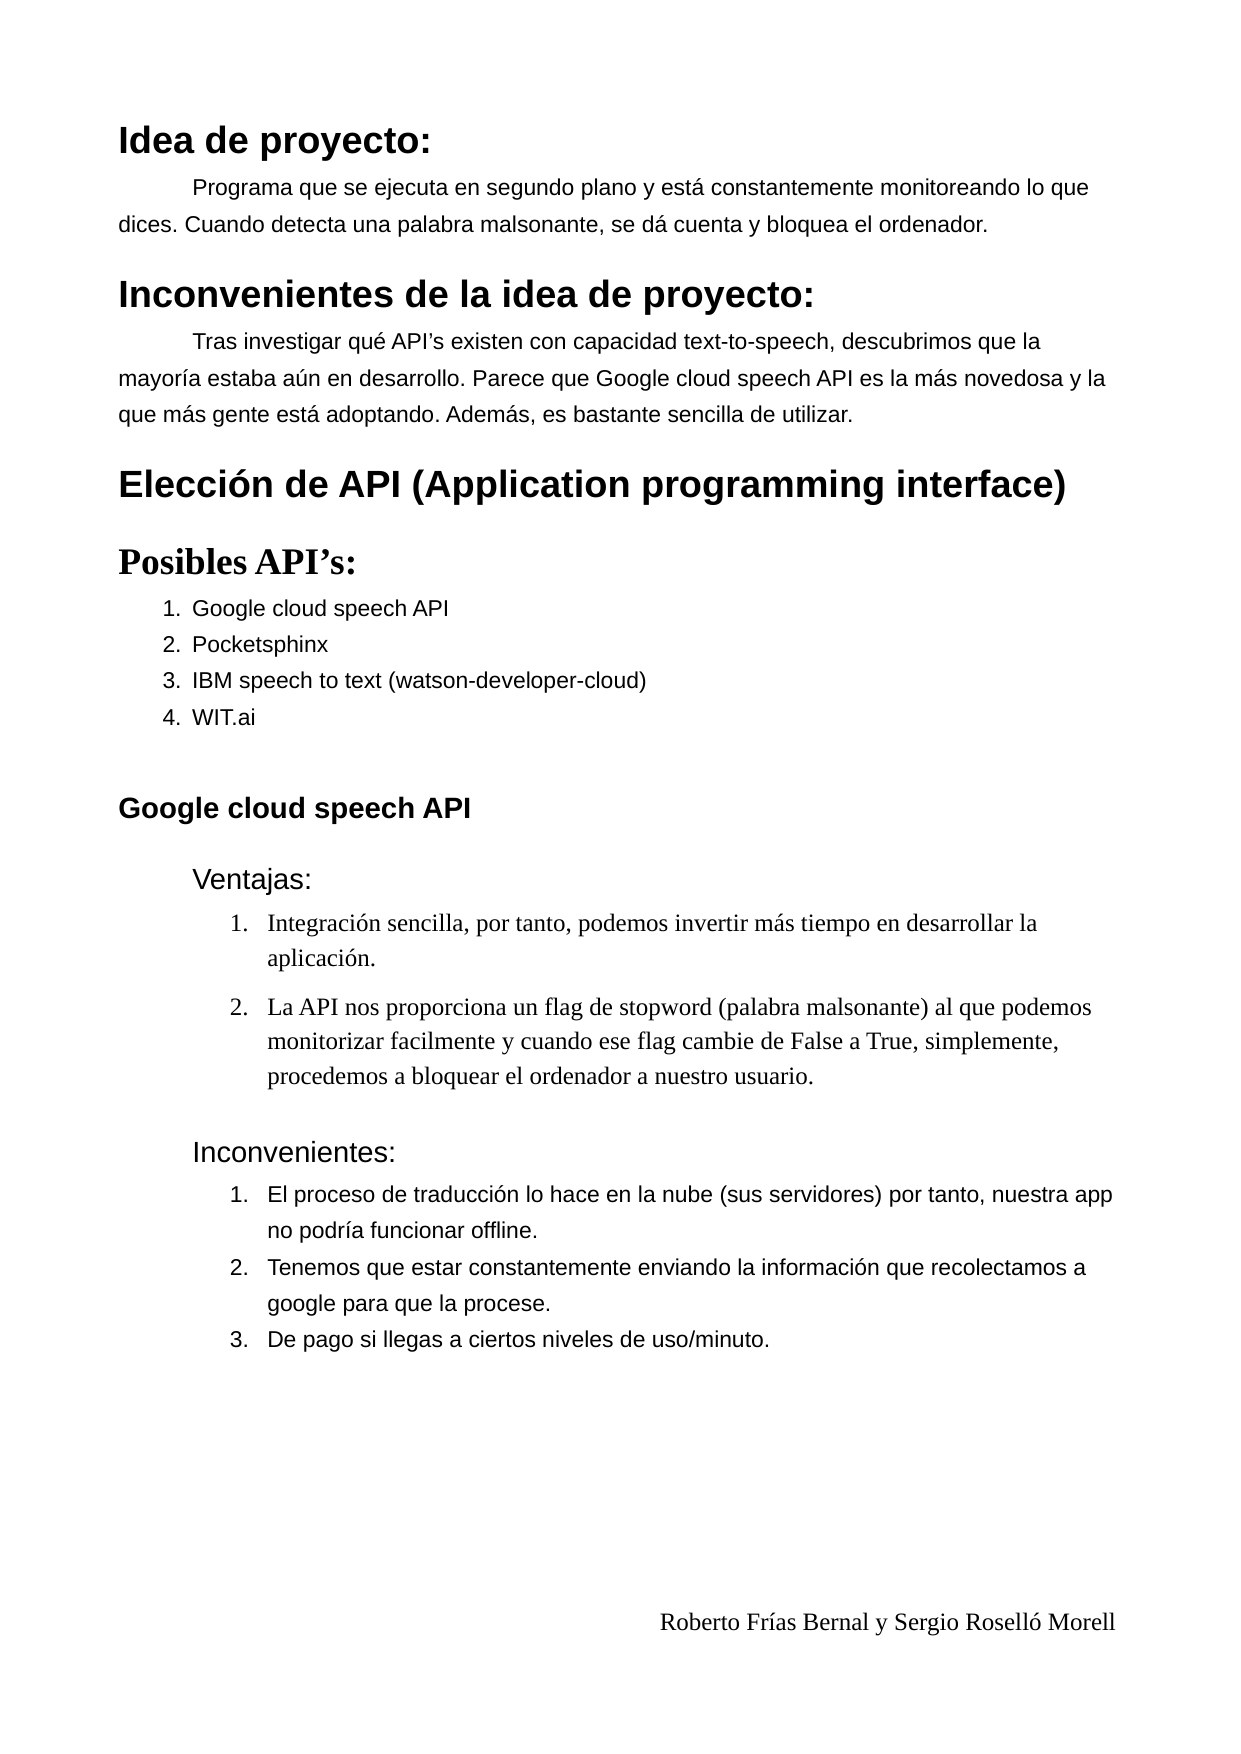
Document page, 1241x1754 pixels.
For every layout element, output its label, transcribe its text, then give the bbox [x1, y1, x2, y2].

subtitle Posibles API’s: [118, 539, 1122, 582]
subtitle Ventajas: [118, 862, 1122, 896]
list El proceso de traducción lo hace en la nube (sus servidores) por tanto, nuestra app no podría funcionar offline. [229, 1181, 1122, 1244]
text Programa que se ejecuta en segundo plano y está constantemente monitoreando lo que dices. Cuando detecta una palabra malsonante, se dá cuenta y bloquea el ordenador. [118, 174, 1122, 237]
text Tras investigar qué API’s existen con capacidad text-to-speech, descubrimos que la mayoría estaba aún en desarrollo. Parece que Google cloud speech API es la más novedosa y la que más gente está adoptando. Además, es bastante sencilla de utilizar. [118, 328, 1122, 427]
subtitle Inconvenientes de la idea de proyecto: [118, 272, 1122, 316]
subtitle Elección de API (Application programming interface) [118, 462, 1122, 506]
subtitle Inconvenientes: [118, 1135, 1122, 1168]
list Google cloud speech API [162, 595, 1122, 621]
list De pago si llegas a ciertos niveles de uso/minuto. [229, 1326, 1122, 1353]
subtitle Idea de proyecto: [118, 118, 1122, 162]
list La API nos proporciona un flag de stopword (palabra malsonante) al que podemos monitorizar facilmente y cuando ese flag cambie de False a True, simplemente, procedemos a bloquear el ordenador a nuestro usuario. [229, 992, 1122, 1090]
list IBM speech to text (watson-developer-cloud) [162, 667, 1122, 694]
list Tenemos que estar constantemente enviando la información que recolectamos a google para que la procese. [229, 1254, 1122, 1316]
list WIT.ai [162, 704, 1122, 730]
list Pocketsphinx [162, 631, 1122, 657]
subtitle Google cloud speech API [118, 791, 1122, 825]
list Integración sencilla, por tanto, podemos invertir más tiempo en desarrollar la aplicación. [229, 908, 1122, 972]
